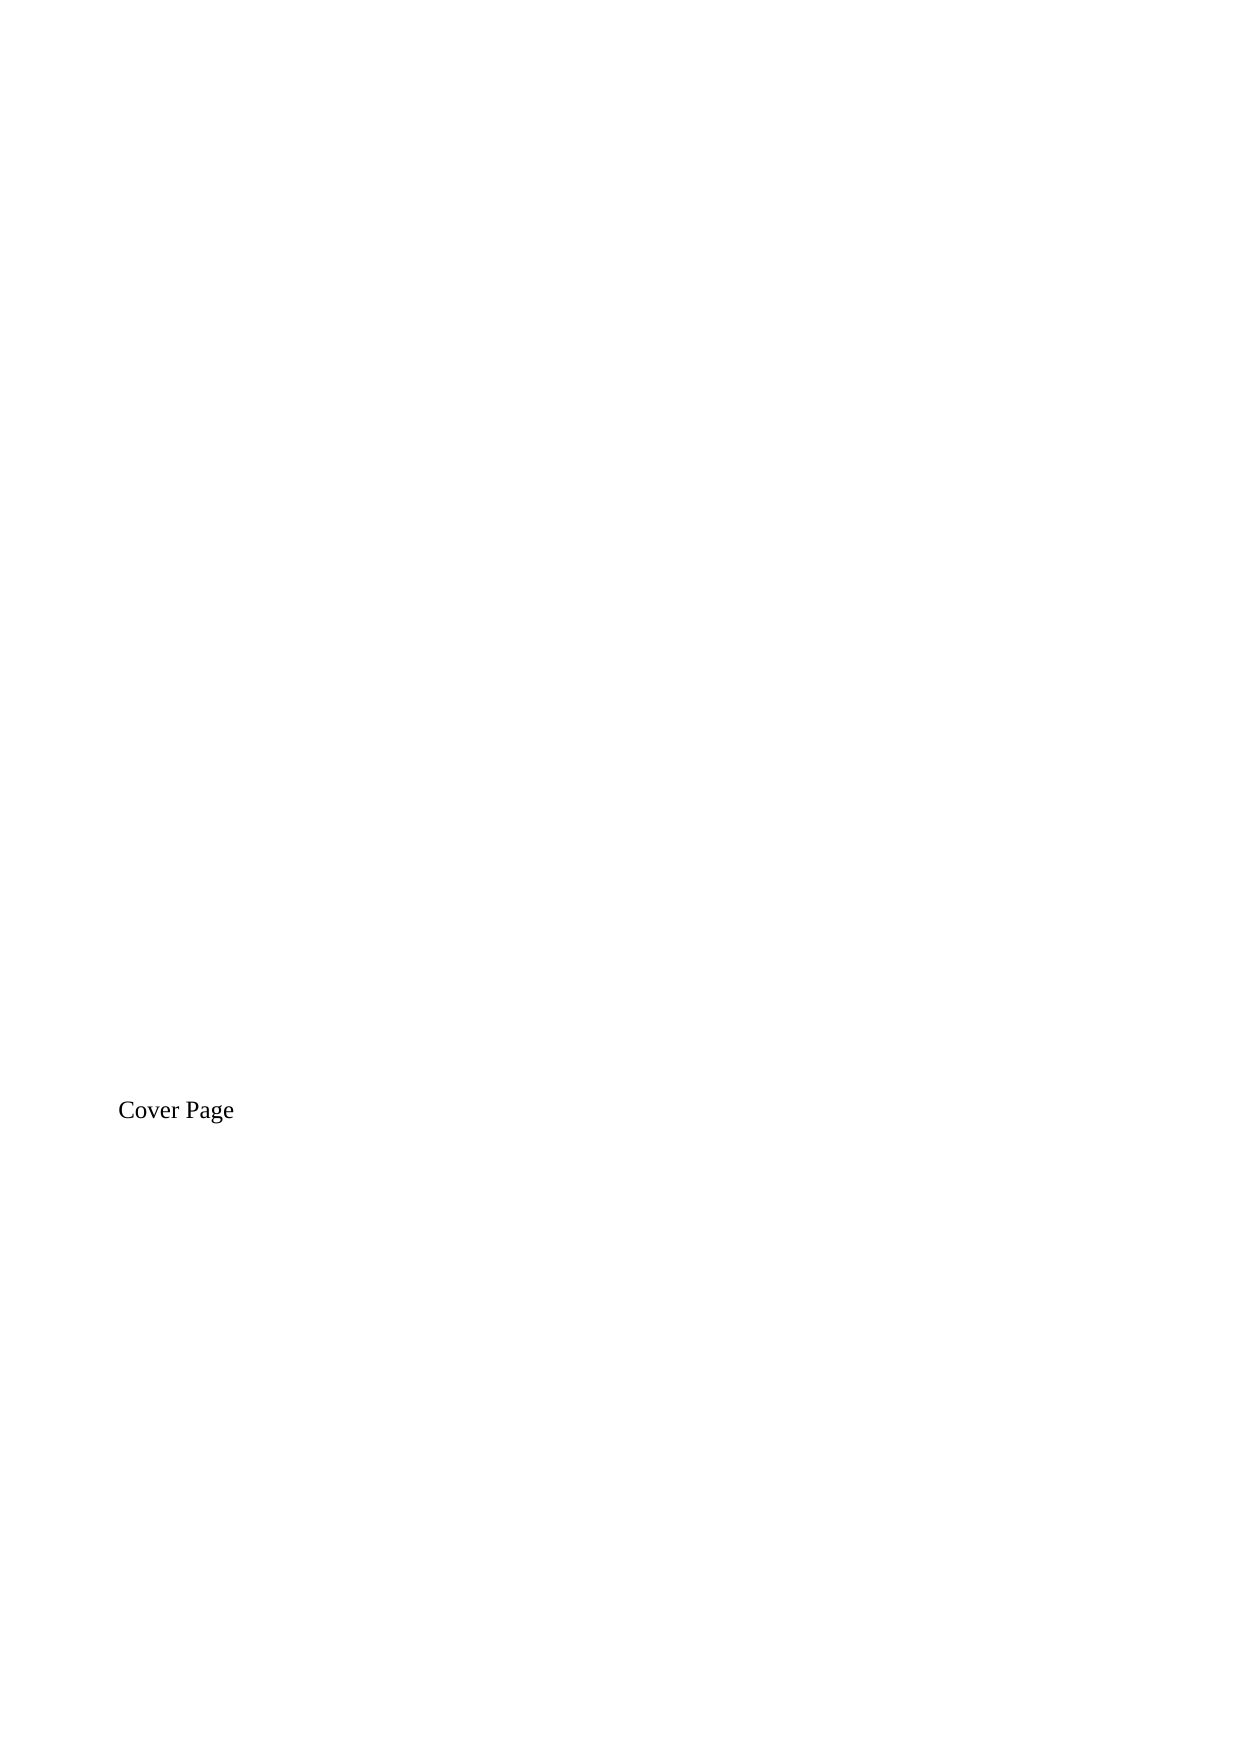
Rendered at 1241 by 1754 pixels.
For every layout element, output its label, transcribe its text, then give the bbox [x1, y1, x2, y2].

text Cover Page [118, 1096, 1122, 1124]
